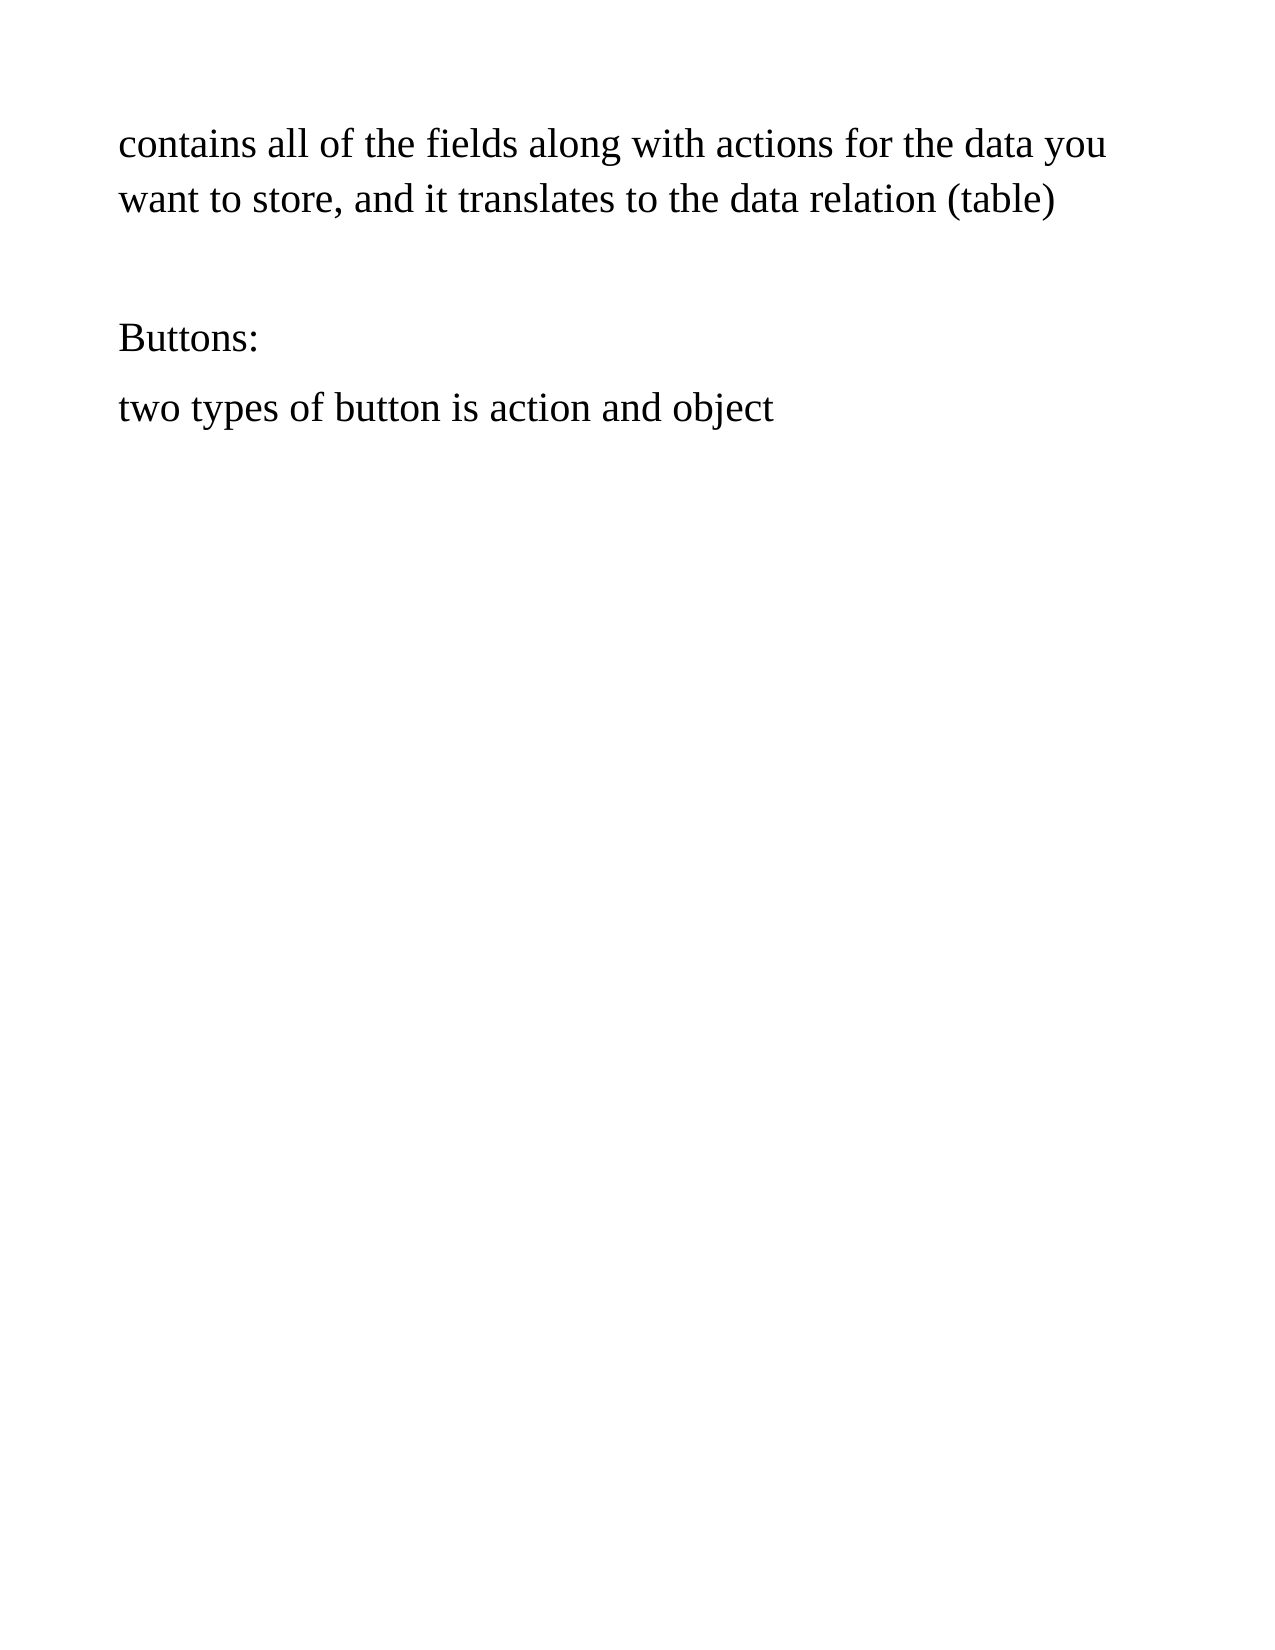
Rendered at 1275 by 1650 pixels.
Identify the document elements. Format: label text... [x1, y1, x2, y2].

text Buttons: [118, 313, 1157, 361]
text contains all of the fields along with actions for the data you want to store, and it translates to the data relation (table) [118, 118, 1157, 221]
text two types of button is action and object [118, 382, 1157, 430]
